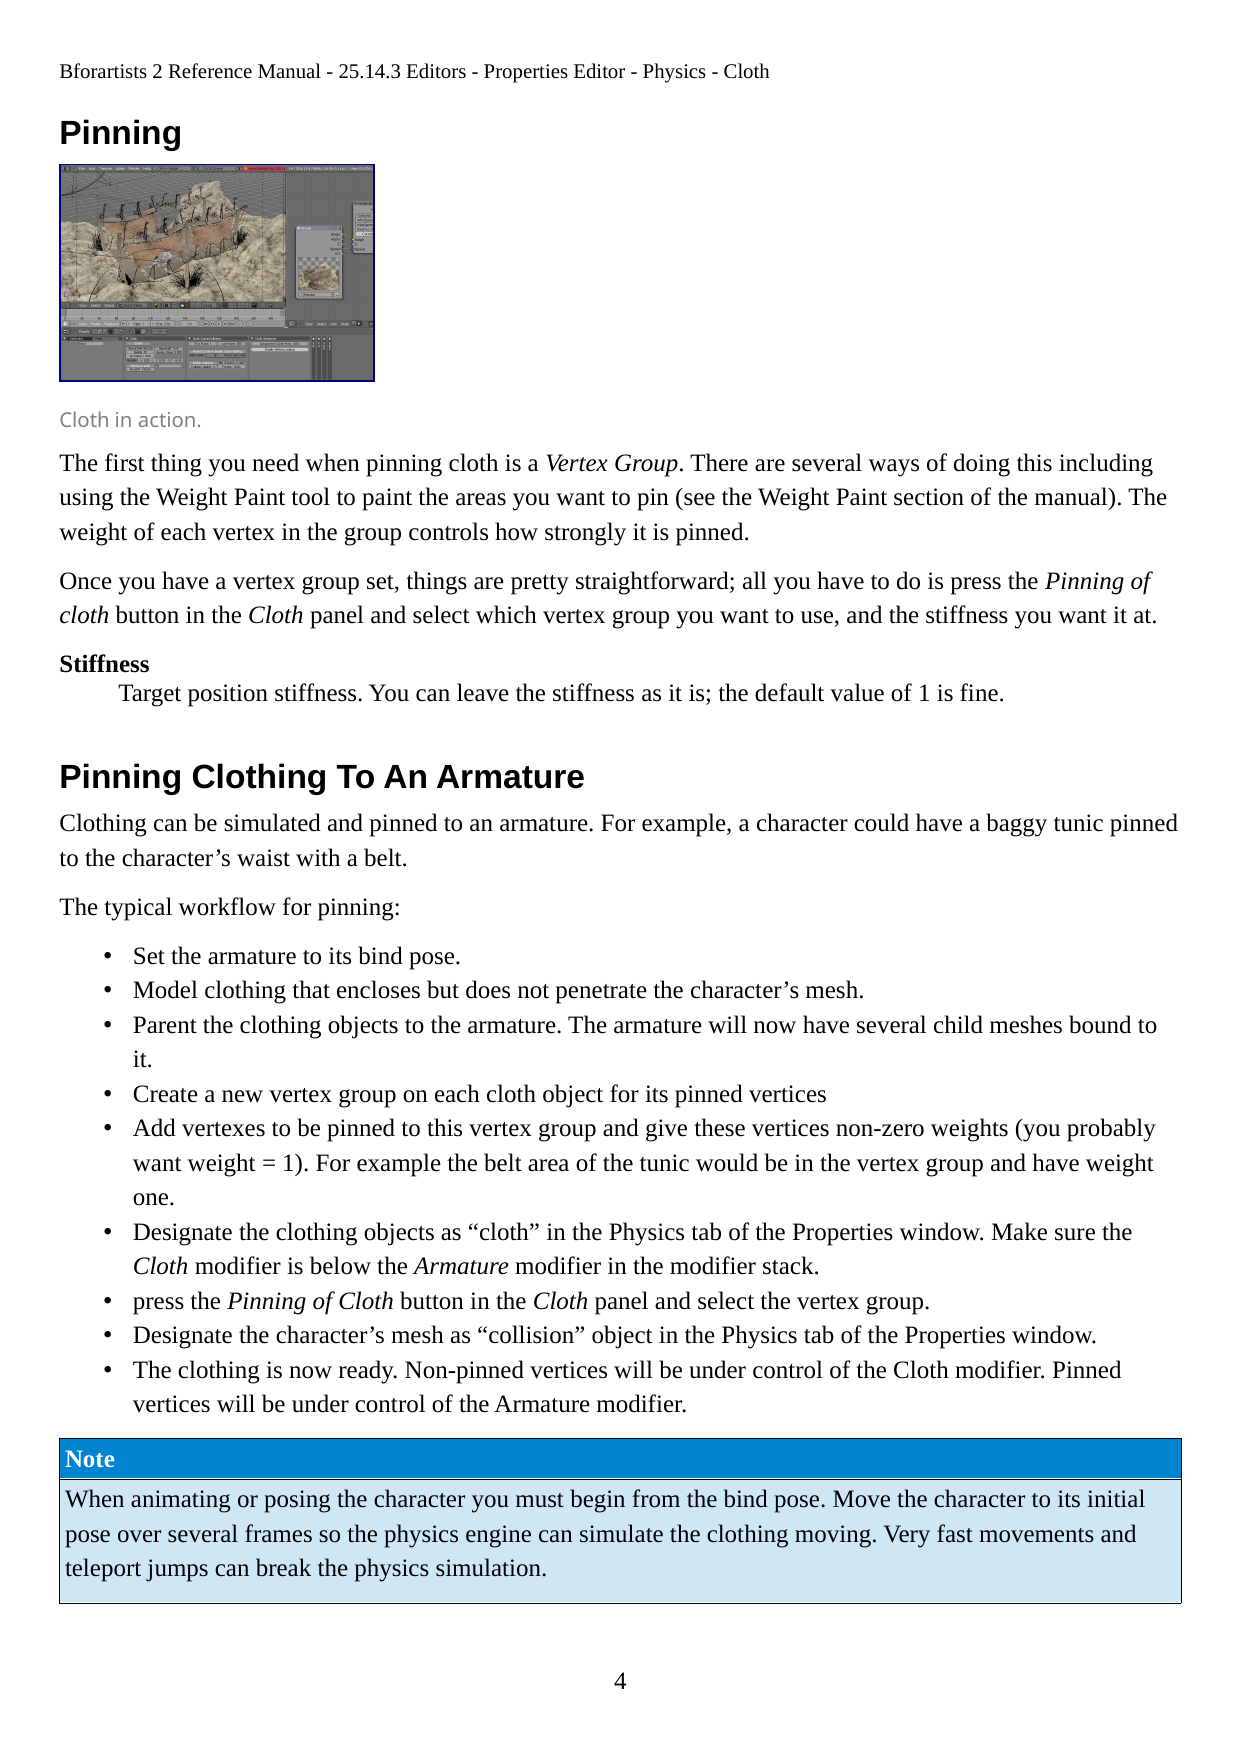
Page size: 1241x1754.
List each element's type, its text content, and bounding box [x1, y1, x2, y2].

list The clothing is now ready. Non-pinned vertices will be under control of the Cloth modifier. Pinned vertices will be under control of the Armature modifier. [103, 1355, 1181, 1418]
text Cloth in action. [59, 402, 1181, 433]
text Clothing can be simulated and pinned to an armature. For example, a character could have a baggy tunic pinned to the character’s waist with a belt. [59, 808, 1181, 872]
list Parent the clothing objects to the armature. The armature will now have several child meshes bound to it. [103, 1010, 1181, 1073]
list Designate the clothing objects as “cloth” in the Physics tab of the Properties window. Make sure the Cloth modifier is below the Armature modifier in the modifier stack. [103, 1217, 1181, 1280]
text The typical workflow for pinning: [59, 892, 1181, 921]
list Designate the character’s mesh as “collision” object in the Physics tab of the Properties window. [103, 1320, 1181, 1349]
list Model clothing that encloses but does not penetrate the character’s mesh. [103, 975, 1181, 1004]
picture [61, 165, 373, 380]
text Once you have a vertex group set, things are pretty straightforward; all you have to do is press the Pinning of cloth button in the Cloth panel and select which vertex group you want to use, and the stiffness you want it at. [59, 566, 1181, 629]
subtitle Stiffness [59, 649, 1181, 678]
table_cell When animating or posing the character you must begin from the bind pose. Move the character to its initial pose over several frames so the physics engine can simulate the clothing moving. Very fast movements and teleport jumps can break the physics simulation. [60, 1480, 1181, 1602]
list Create a new vertex group on each cloth object for its pinned vertices [103, 1079, 1181, 1108]
list press the Pinning of Cloth button in the Cloth panel and select the vertex group. [103, 1286, 1181, 1314]
subtitle Pinning [59, 113, 1181, 151]
text The first thing you need when pinning cloth is a Vertex Group. There are several ways of doing this including using the Weight Paint tool to paint the areas you want to pin (see the Weight Paint section of the manual). The weight of each vertex in the group controls how strongly it is pinned. [59, 448, 1181, 546]
list Add vertexes to be pinned to this vertex group and give these vertices non-zero weights (you probably want weight = 1). For example the belt area of the tunic would be in the vertex group and have weight one. [103, 1113, 1181, 1211]
subtitle Pinning Clothing To An Armature [59, 757, 1181, 796]
list Set the armature to its bind pose. [103, 941, 1181, 970]
list Target position stiffness. You can leave the stiffness as it is; the default value of 1 is fine. [118, 678, 1181, 707]
table_header Note [60, 1439, 1181, 1478]
